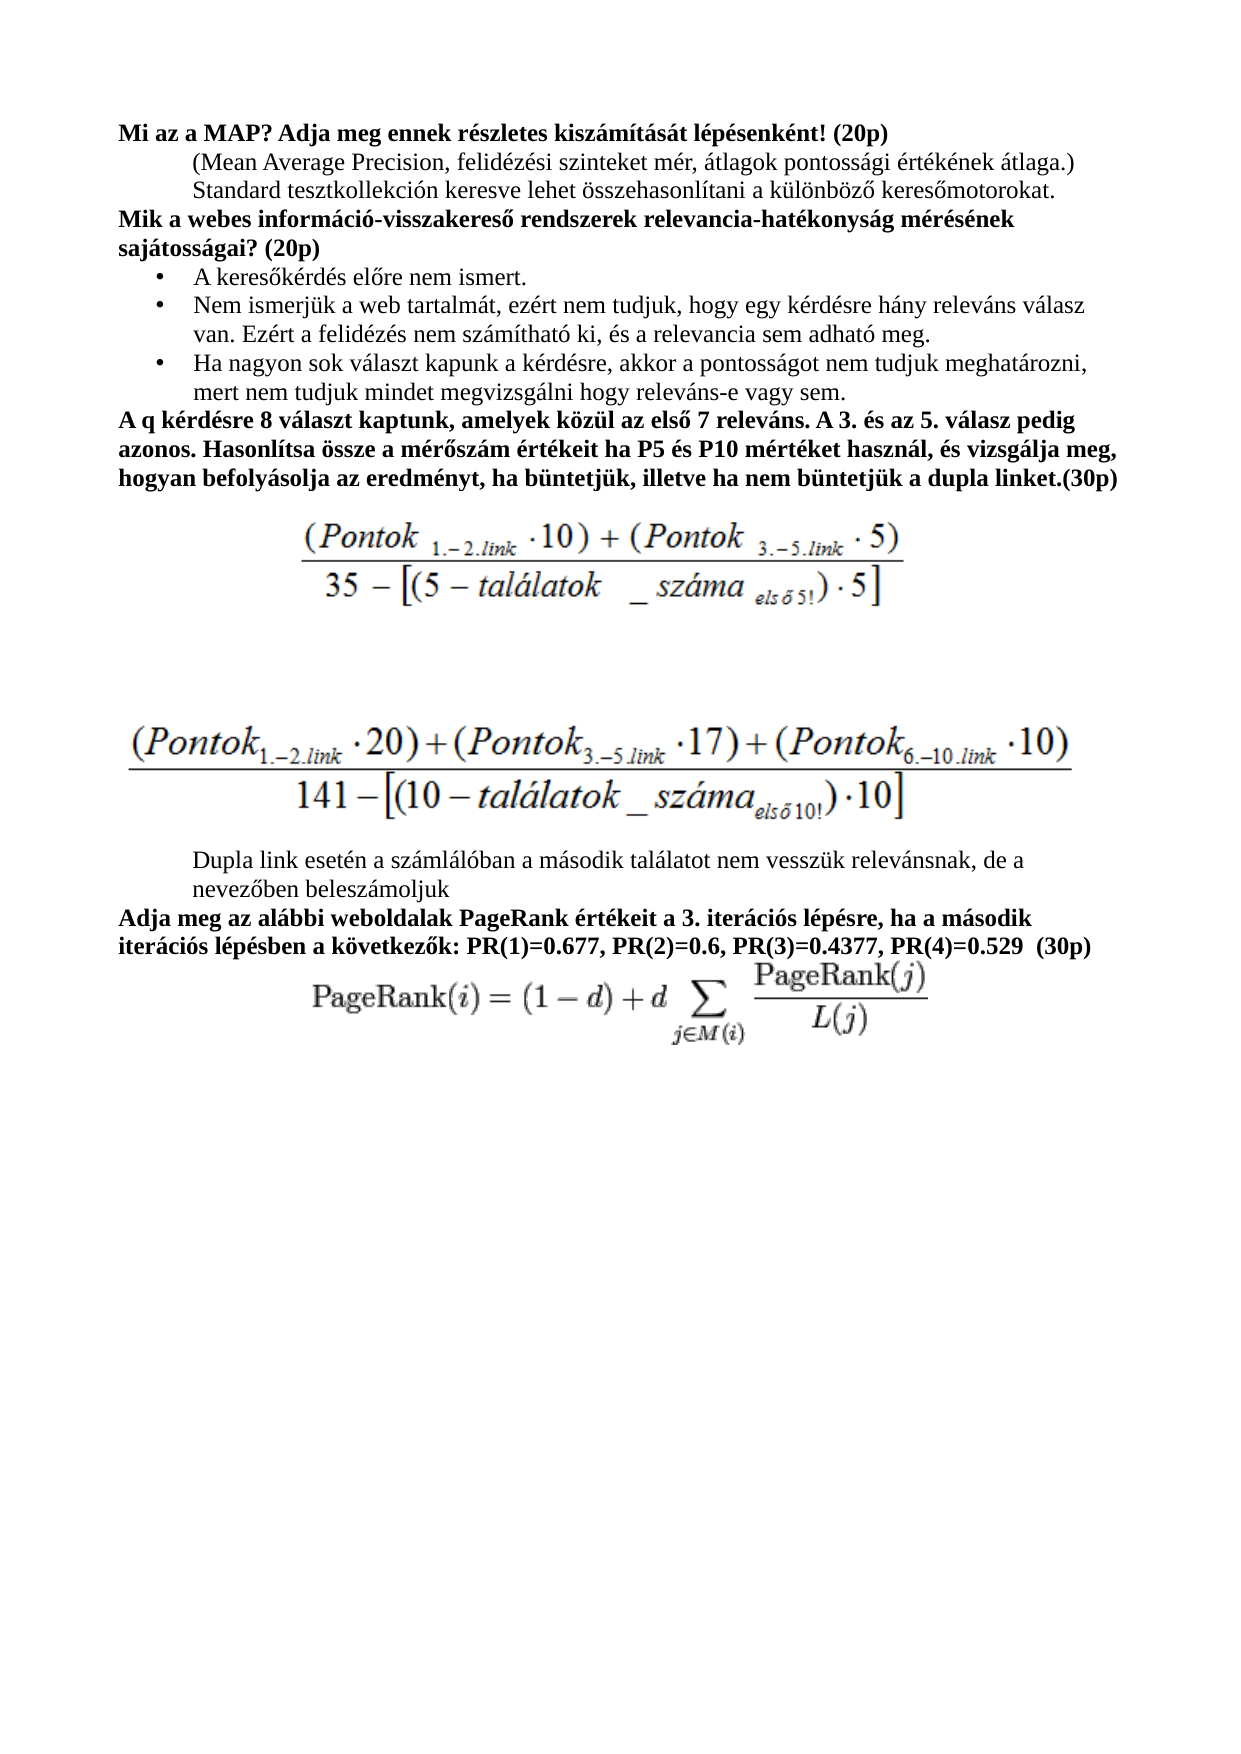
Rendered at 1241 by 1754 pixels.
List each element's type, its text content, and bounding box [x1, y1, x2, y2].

list Nem ismerjük a web tartalmát, ezért nem tudjuk, hogy egy kérdésre hány releváns válasz van. Ezért a felidézés nem számítható ki, és a relevancia sem adható meg. [156, 291, 1122, 348]
picture [312, 960, 928, 1045]
text Adja meg az alábbi weboldalak PageRank értékeit a 3. iterációs lépésre, ha a második iterációs lépésben a következők: PR(1)=0.677, PR(2)=0.6, PR(3)=0.4377, PR(4)=0.529 (30p) [118, 903, 1122, 960]
list Ha nagyon sok választ kapunk a kérdésre, akkor a pontosságot nem tudjuk meghatározni, mert nem tudjuk mindet megvizsgálni hogy releváns-e vagy sem. [156, 348, 1122, 406]
text Standard tesztkollekción keresve lehet összehasonlítani a különböző keresőmotorokat. [192, 176, 1122, 204]
text A q kérdésre 8 választ kaptunk, amelyek közül az első 7 releváns. A 3. és az 5. válasz pedig azonos. Hasonlítsa össze a mérőszám értékeit ha P5 és P10 mértéket használ, és vizsgálja meg, hogyan befolyásolja az eredményt, ha büntetjük, illetve ha nem büntetjük a dupla linket.(30p) [118, 406, 1122, 492]
picture [283, 491, 957, 663]
picture [118, 691, 1122, 846]
text Mi az a MAP? Adja meg ennek részletes kiszámítását lépésenként! (20p) [118, 118, 1122, 147]
text (Mean Average Precision, felidézési szinteket mér, átlagok pontossági értékének átlaga.) [192, 147, 1122, 176]
text Mik a webes információ-visszakereső rendszerek relevancia-hatékonyság mérésének sajátosságai? (20p) [118, 204, 1122, 262]
text Dupla link esetén a számlálóban a második találatot nem vesszük relevánsnak, de a nevezőben beleszámoljuk [192, 846, 1122, 903]
list A keresőkérdés előre nem ismert. [156, 262, 1122, 291]
